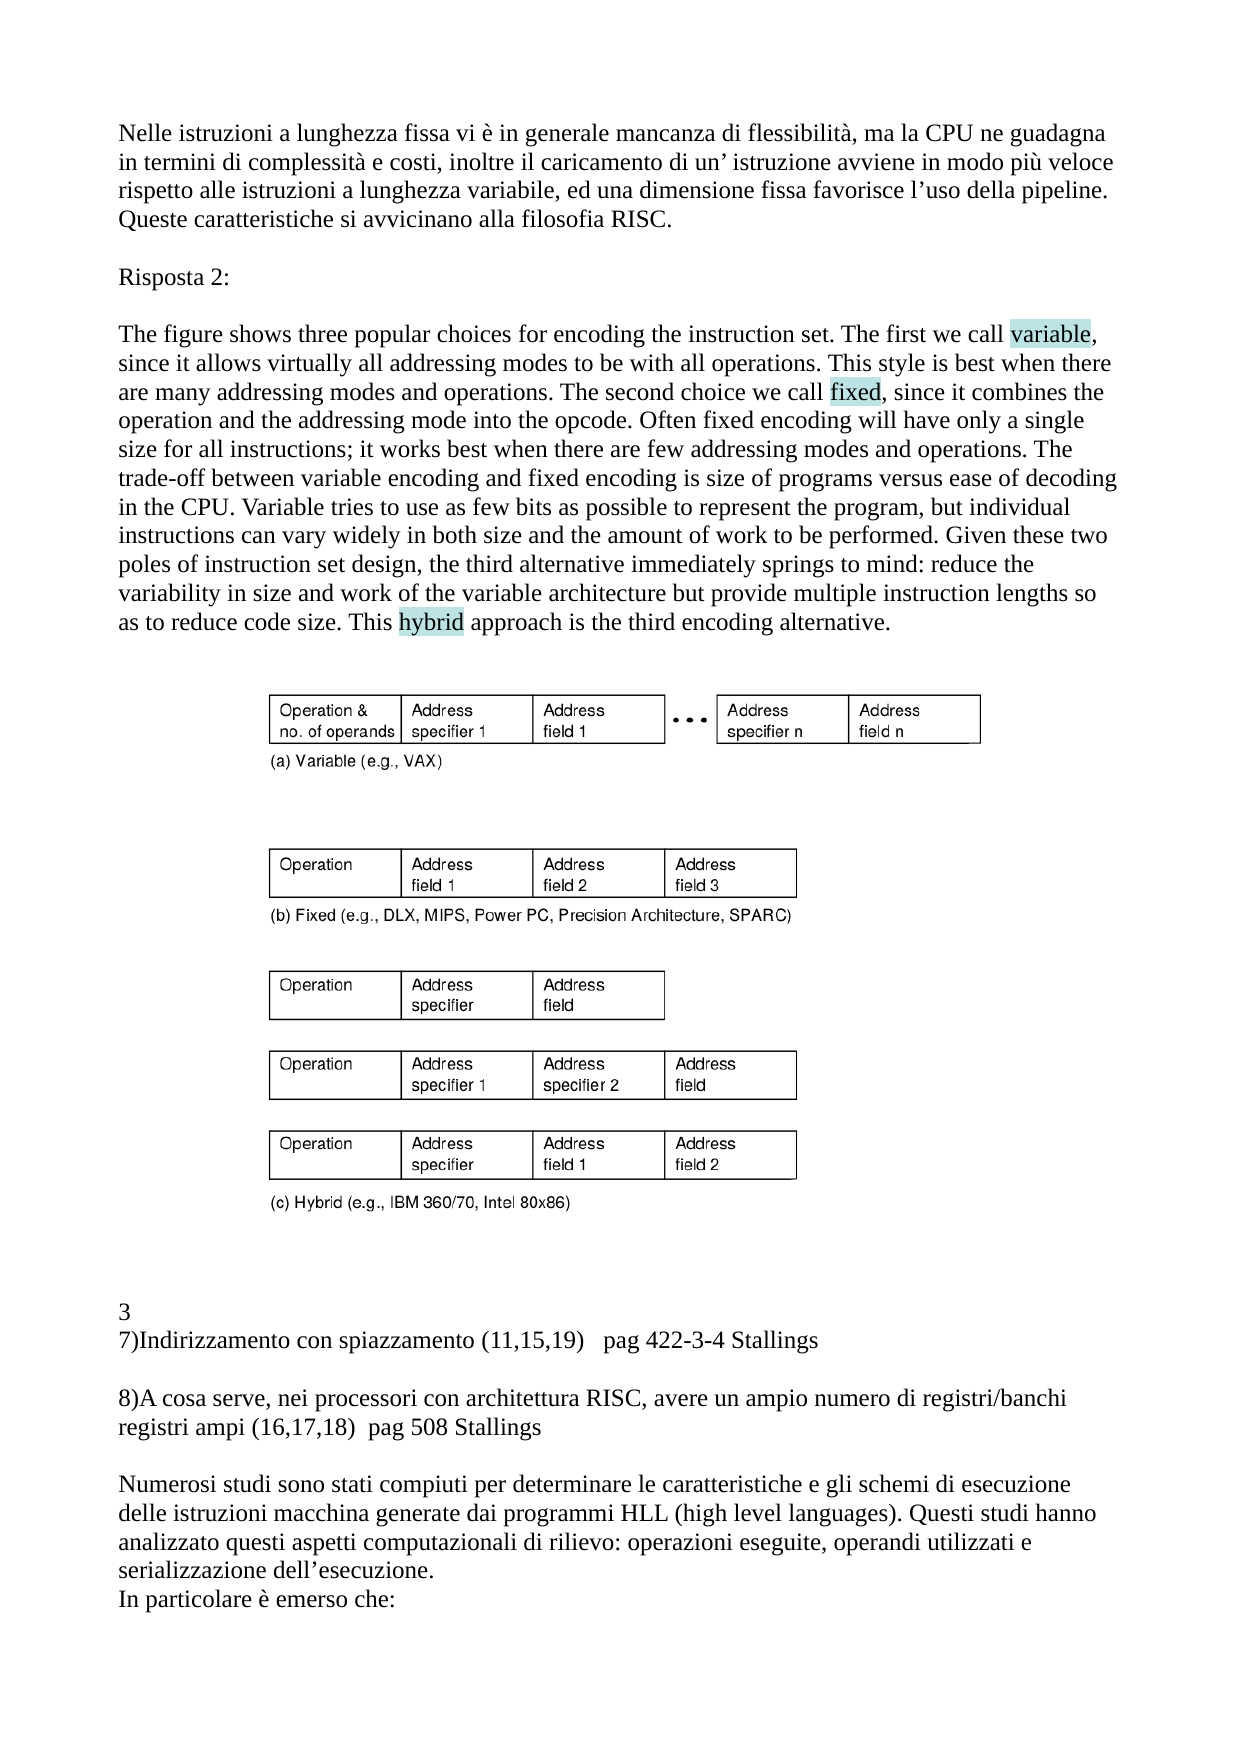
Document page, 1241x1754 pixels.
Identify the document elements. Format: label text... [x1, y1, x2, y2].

text Nelle istruzioni a lunghezza fissa vi è in generale mancanza di flessibilità, ma la CPU ne guadagna in termini di complessità e costi, inoltre il caricamento di un’ istruzione avviene in modo più veloce rispetto alle istruzioni a lunghezza variabile, ed una dimensione fissa favorisce l’uso della pipeline. Queste caratteristiche si avvicinano alla filosofia RISC. [118, 118, 1122, 233]
text size for all instructions; it works best when there are few addressing modes and operations. The trade-off between variable encoding and fixed encoding is size of programs versus ease of decoding in the CPU. Variable tries to use as few bits as possible to represent the program, but individual instructions can vary widely in both size and the amount of work to be performed. Given these two poles of instruction set design, the third alternative immediately springs to mind: reduce the variability in size and work of the variable architecture but provide multiple instruction lengths so as to reduce code size. This hybrid approach is the third encoding alternative. [118, 434, 1122, 636]
text 3 [118, 1297, 1122, 1326]
text The figure shows three popular choices for encoding the instruction set. The first we call variable, since it allows virtually all addressing modes to be with all operations. This style is best when there are many addressing modes and operations. The second choice we call fixed, since it combines the operation and the addressing mode into the opcode. Often fixed encoding will have only a single [118, 319, 1122, 434]
text 8)A cosa serve, nei processori con architettura RISC, avere un ampio numero di registri/banchi registri ampi (16,17,18) pag 508 Stallings [118, 1383, 1122, 1441]
text Numerosi studi sono stati compiuti per determinare le caratteristiche e gli schemi di esecuzione delle istruzioni macchina generate dai programmi HLL (high level languages). Questi studi hanno analizzato questi aspetti computazionali di rilievo: operazioni eseguite, operandi utilizzati e serializzazione dell’esecuzione. [118, 1469, 1122, 1584]
text Risposta 2: [118, 262, 1122, 291]
text In particolare è emerso che: [118, 1584, 1122, 1613]
text 7)Indirizzamento con spiazzamento (11,15,19) pag 422-3-4 Stallings [118, 1326, 1122, 1354]
